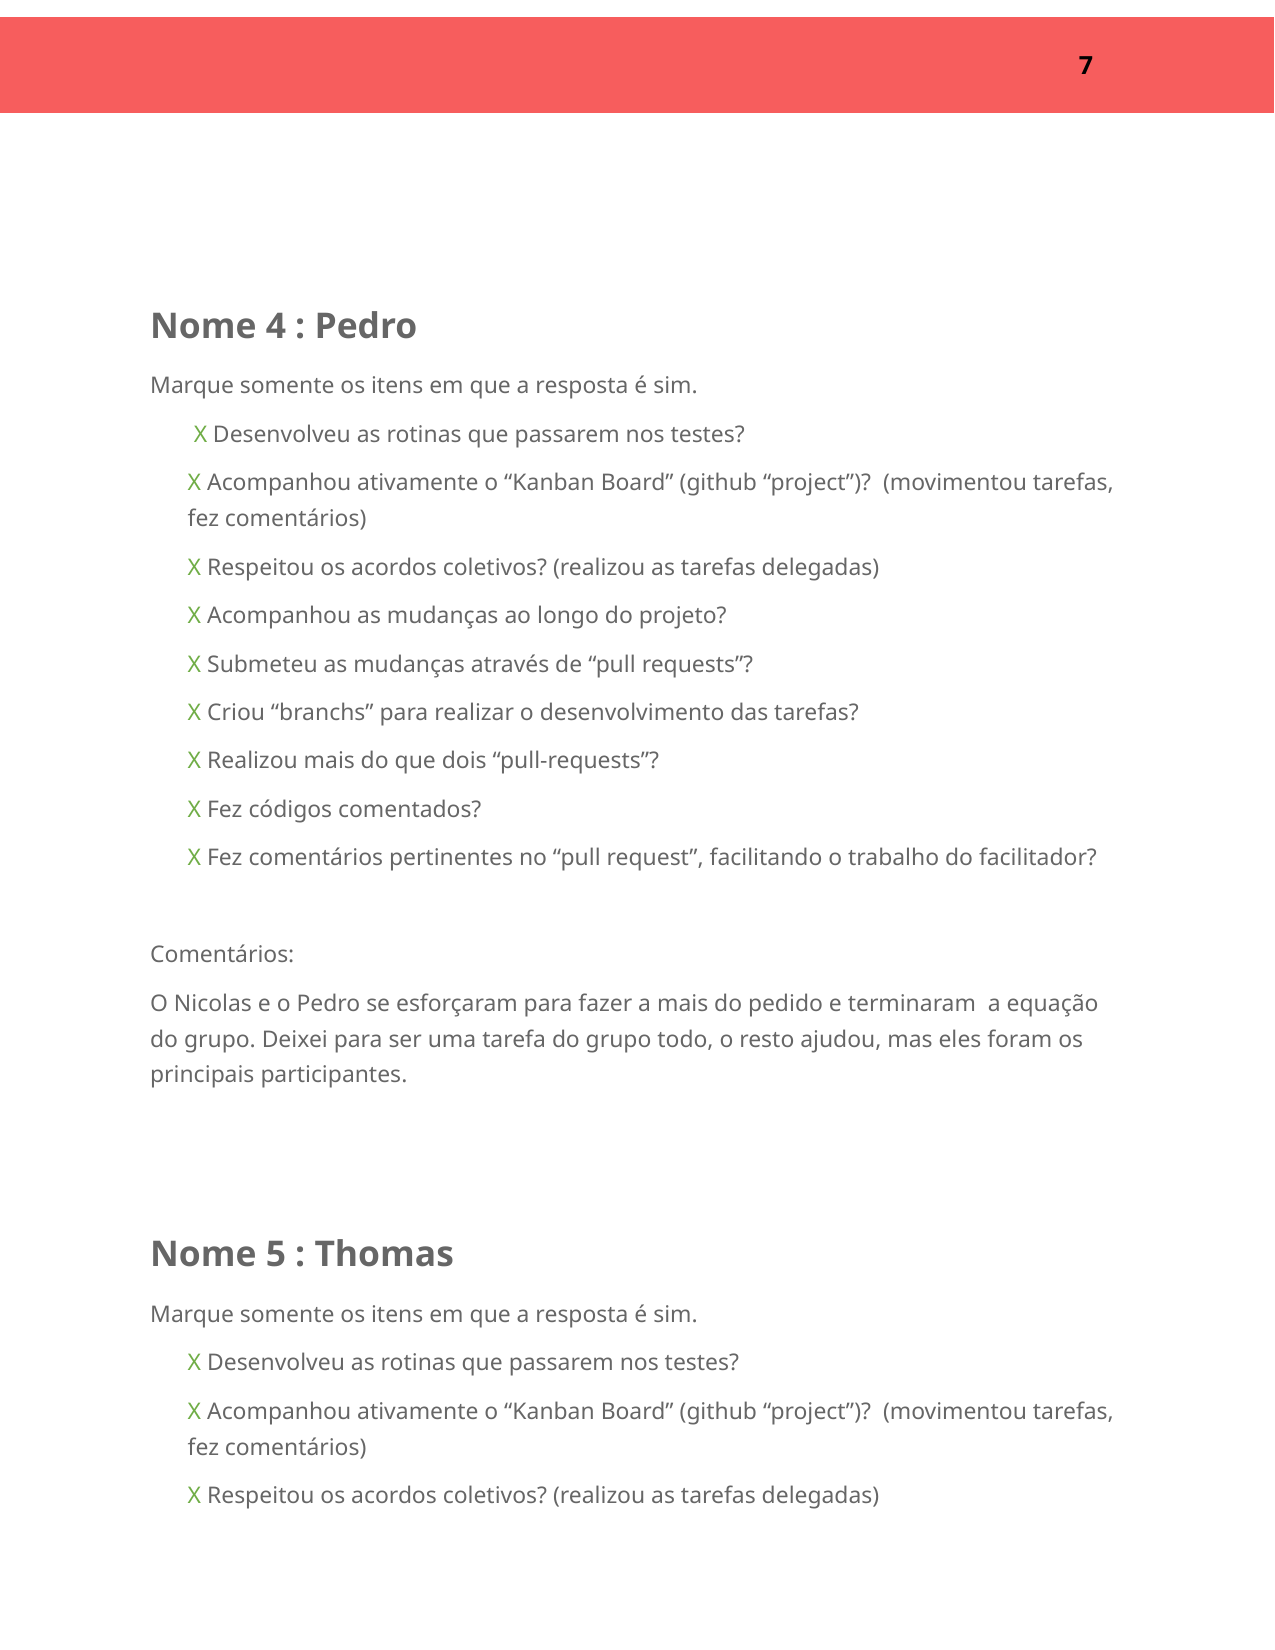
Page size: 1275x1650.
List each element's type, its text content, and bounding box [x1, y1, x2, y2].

text X Fez códigos comentados? [187, 793, 1125, 824]
text X Realizou mais do que dois “pull-requests”? [187, 744, 1125, 776]
subtitle Nome 5 : Thomas [150, 1229, 1125, 1277]
text X Desenvolveu as rotinas que passarem nos testes? [187, 1346, 1125, 1377]
text X Acompanhou ativamente o “Kanban Board” (github “project”)? (movimentou tarefas, fez comentários) [187, 1395, 1125, 1462]
text X Acompanhou as mudanças ao longo do projeto? [187, 599, 1125, 630]
text Marque somente os itens em que a resposta é sim. [150, 369, 1125, 401]
text X Respeitou os acordos coletivos? (realizou as tarefas delegadas) [187, 1479, 1125, 1510]
text Comentários: [150, 938, 1125, 969]
text X Fez comentários pertinentes no “pull request”, facilitando o trabalho do facilitador? [187, 841, 1125, 872]
text Marque somente os itens em que a resposta é sim. [150, 1298, 1125, 1329]
subtitle Nome 4 : Pedro [150, 300, 1125, 348]
text X Desenvolveu as rotinas que passarem nos testes? [187, 418, 1125, 449]
text X Acompanhou ativamente o “Kanban Board” (github “project”)? (movimentou tarefas, fez comentários) [187, 466, 1125, 533]
text X Submeteu as mudanças através de “pull requests”? [187, 647, 1125, 679]
text O Nicolas e o Pedro se esforçaram para fazer a mais do pedido e terminaram a equação do grupo. Deixei para ser uma tarefa do grupo todo, o resto ajudou, mas eles foram os principais participantes. [150, 987, 1125, 1090]
text X Criou “branchs” para realizar o desenvolvimento das tarefas? [187, 696, 1125, 727]
text X Respeitou os acordos coletivos? (realizou as tarefas delegadas) [187, 551, 1125, 582]
